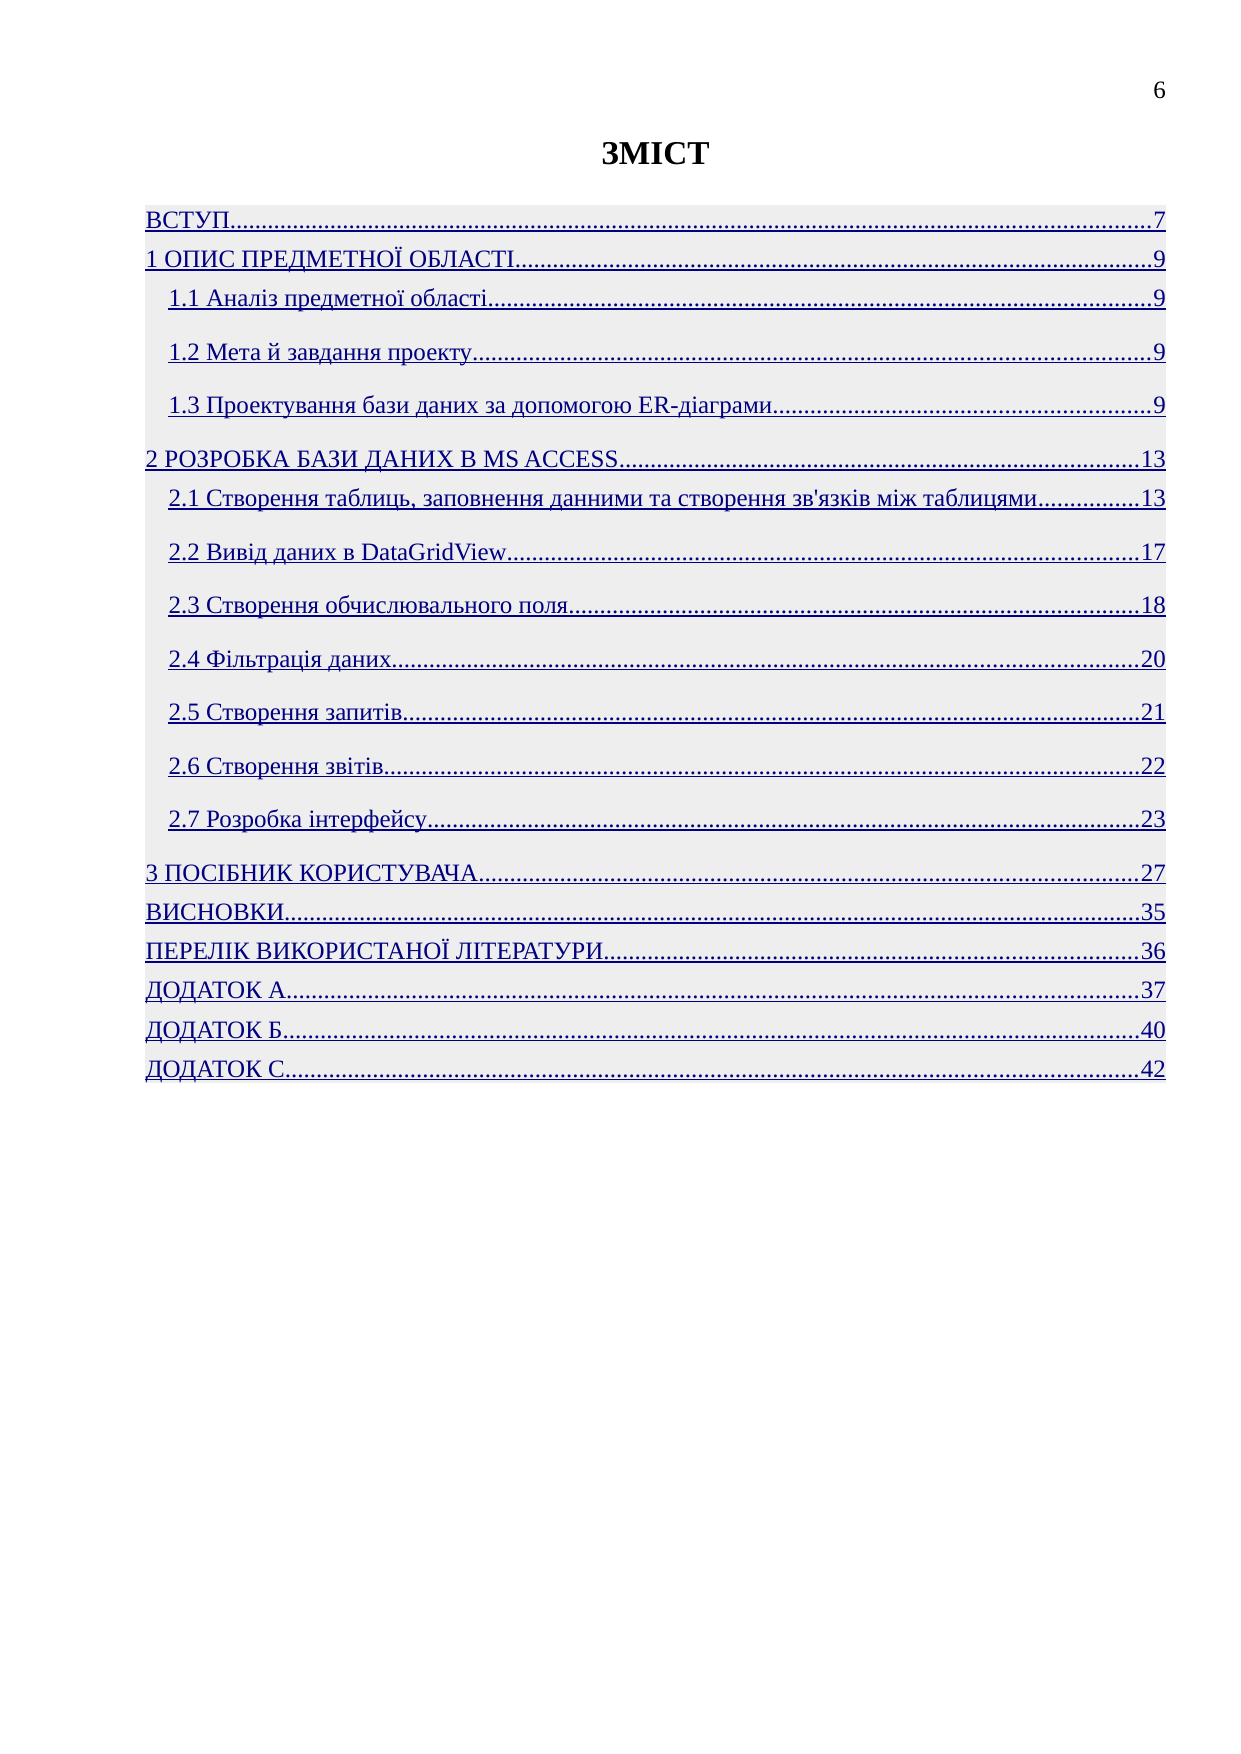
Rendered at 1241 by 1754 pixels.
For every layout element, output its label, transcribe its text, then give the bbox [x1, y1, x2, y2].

text 1.3 Проектування бази даних за допомогою ER-діаграми 9 [168, 391, 1166, 416]
text 2.1 Створення таблиць, заповнення данними та створення зв'язків між таблицями 13 [168, 483, 1166, 508]
text 1.1 Аналіз предметної області 9 [168, 283, 1166, 308]
text 2 РОЗРОБКА БАЗИ ДАНИХ В MS ACCESS 13 [145, 444, 1166, 469]
text 2.4 Фільтрація даних 20 [168, 644, 1166, 669]
text 3 ПОСІБНИК КОРИСТУВАЧА 27 [145, 858, 1166, 883]
text ДОДАТОК Б 40 [145, 1015, 1166, 1040]
text 1 ОПИС ПРЕДМЕТНОЇ ОБЛАСТІ 9 [145, 244, 1166, 269]
text ДОДАТОК С 42 [145, 1054, 1166, 1079]
text ДОДАТОК A 37 [145, 976, 1166, 1001]
text 2.7 Розробка інтерфейсу 23 [168, 804, 1166, 829]
text ЗМІСТ [145, 133, 1166, 172]
text ПЕРЕЛІК ВИКОРИСТАНОЇ ЛІТЕРАТУРИ 36 [145, 936, 1166, 961]
text 2.6 Створення звітів 22 [168, 751, 1166, 776]
text 1.2 Мета й завдання проекту 9 [168, 337, 1166, 362]
text 2.2 Вивід даних в DataGridView 17 [168, 537, 1166, 562]
text 2.5 Створення запитів 21 [168, 697, 1166, 722]
text ВИСНОВКИ 35 [145, 897, 1166, 922]
text ВСТУП 7 [145, 205, 1166, 230]
text 2.3 Створення обчислювального поля 18 [168, 590, 1166, 615]
